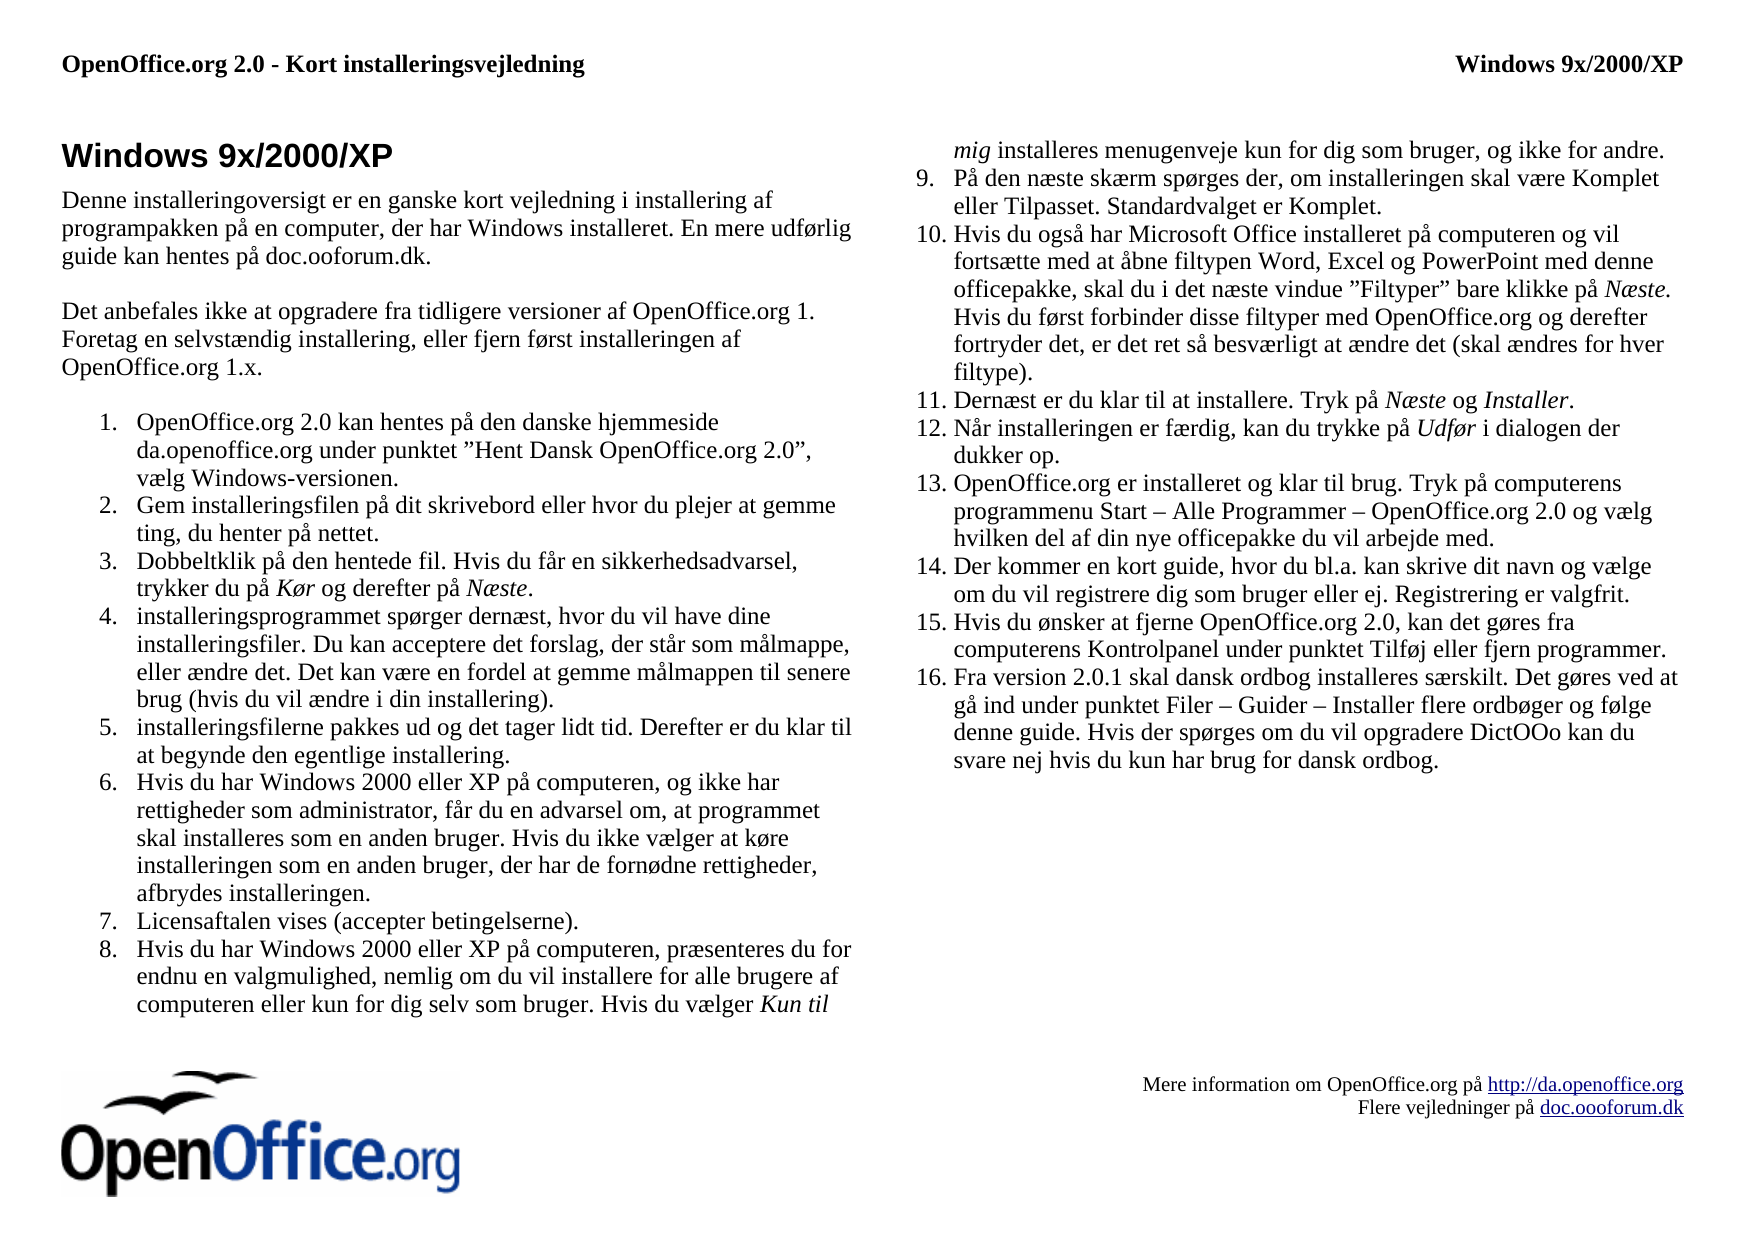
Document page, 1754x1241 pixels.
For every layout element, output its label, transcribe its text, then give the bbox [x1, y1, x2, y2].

list Hvis du har Windows 2000 eller XP på computeren, og ikke har rettigheder som administrator, får du en advarsel om, at programmet skal installeres som en anden bruger. Hvis du ikke vælger at køre installeringen som en anden bruger, der har de fornødne rettigheder, afbrydes installeringen. [99, 768, 867, 907]
picture [61, 1071, 461, 1197]
list Fra version 2.0.1 skal dansk ordbog installeres særskilt. Det gøres ved at gå ind under punktet Filer – Guider – Installer flere ordbøger og følge denne guide. Hvis der spørges om du vil opgradere DictOOo kan du svare nej hvis du kun har brug for dansk ordbog. [916, 663, 1683, 774]
list mig installeres menugenveje kun for dig som bruger, og ikke for andre. [916, 137, 1683, 164]
text Denne installeringoversigt er en ganske kort vejledning i installering af programpakken på en computer, der har Windows installeret. En mere udførlig guide kan hentes på doc.ooforum.dk. [61, 187, 867, 270]
list Hvis du har Windows 2000 eller XP på computeren, præsenteres du for endnu en valgmulighed, nemlig om du vil installere for alle brugere af computeren eller kun for dig selv som bruger. Hvis du vælger Kun til [99, 935, 867, 1018]
subtitle Windows 9x/2000/XP [61, 137, 867, 174]
list Gem installeringsfilen på dit skrivebord eller hvor du plejer at gemme ting, du henter på nettet. [99, 491, 867, 547]
list Hvis du også har Microsoft Office installeret på computeren og vil fortsætte med at åbne filtypen Word, Excel og PowerPoint med denne officepakke, skal du i det næste vindue ”Filtyper” bare klikke på Næste. Hvis du først forbinder disse filtyper med OpenOffice.org og derefter fortryder det, er det ret så besværligt at ændre det (skal ændres for hver filtype). [916, 220, 1683, 386]
list Licensaftalen vises (accepter betingelserne). [99, 907, 867, 935]
list installeringsfilerne pakkes ud og det tager lidt tid. Derefter er du klar til at begynde den egentlige installering. [99, 713, 867, 768]
list Dobbeltklik på den hentede fil. Hvis du får en sikkerhedsadvarsel, trykker du på Kør og derefter på Næste. [99, 547, 867, 602]
list installeringsprogrammet spørger dernæst, hvor du vil have dine installeringsfiler. Du kan acceptere det forslag, der står som målmappe, eller ændre det. Det kan være en fordel at gemme målmappen til senere brug (hvis du vil ændre i din installering). [99, 602, 867, 713]
list Der kommer en kort guide, hvor du bl.a. kan skrive dit navn og vælge om du vil registrere dig som bruger eller ej. Registrering er valgfrit. [916, 552, 1683, 608]
list Dernæst er du klar til at installere. Tryk på Næste og Installer. [916, 386, 1683, 414]
list Når installeringen er færdig, kan du trykke på Udfør i dialogen der dukker op. [916, 414, 1683, 469]
list OpenOffice.org er installeret og klar til brug. Tryk på computerens programmenu Start – Alle Programmer – OpenOffice.org 2.0 og vælg hvilken del af din nye officepakke du vil arbejde med. [916, 469, 1683, 552]
text Det anbefales ikke at opgradere fra tidligere versioner af OpenOffice.org 1. Foretag en selvstændig installering, eller fjern først installeringen af OpenOffice.org 1.x. [61, 297, 867, 381]
list På den næste skærm spørges der, om installeringen skal være Komplet eller Tilpasset. Standardvalget er Komplet. [916, 164, 1683, 220]
list OpenOffice.org 2.0 kan hentes på den danske hjemmeside da.openoffice.org under punktet ”Hent Dansk OpenOffice.org 2.0”, vælg Windows-versionen. [99, 408, 867, 491]
list Hvis du ønsker at fjerne OpenOffice.org 2.0, kan det gøres fra computerens Kontrolpanel under punktet Tilføj eller fjern programmer. [916, 608, 1683, 663]
